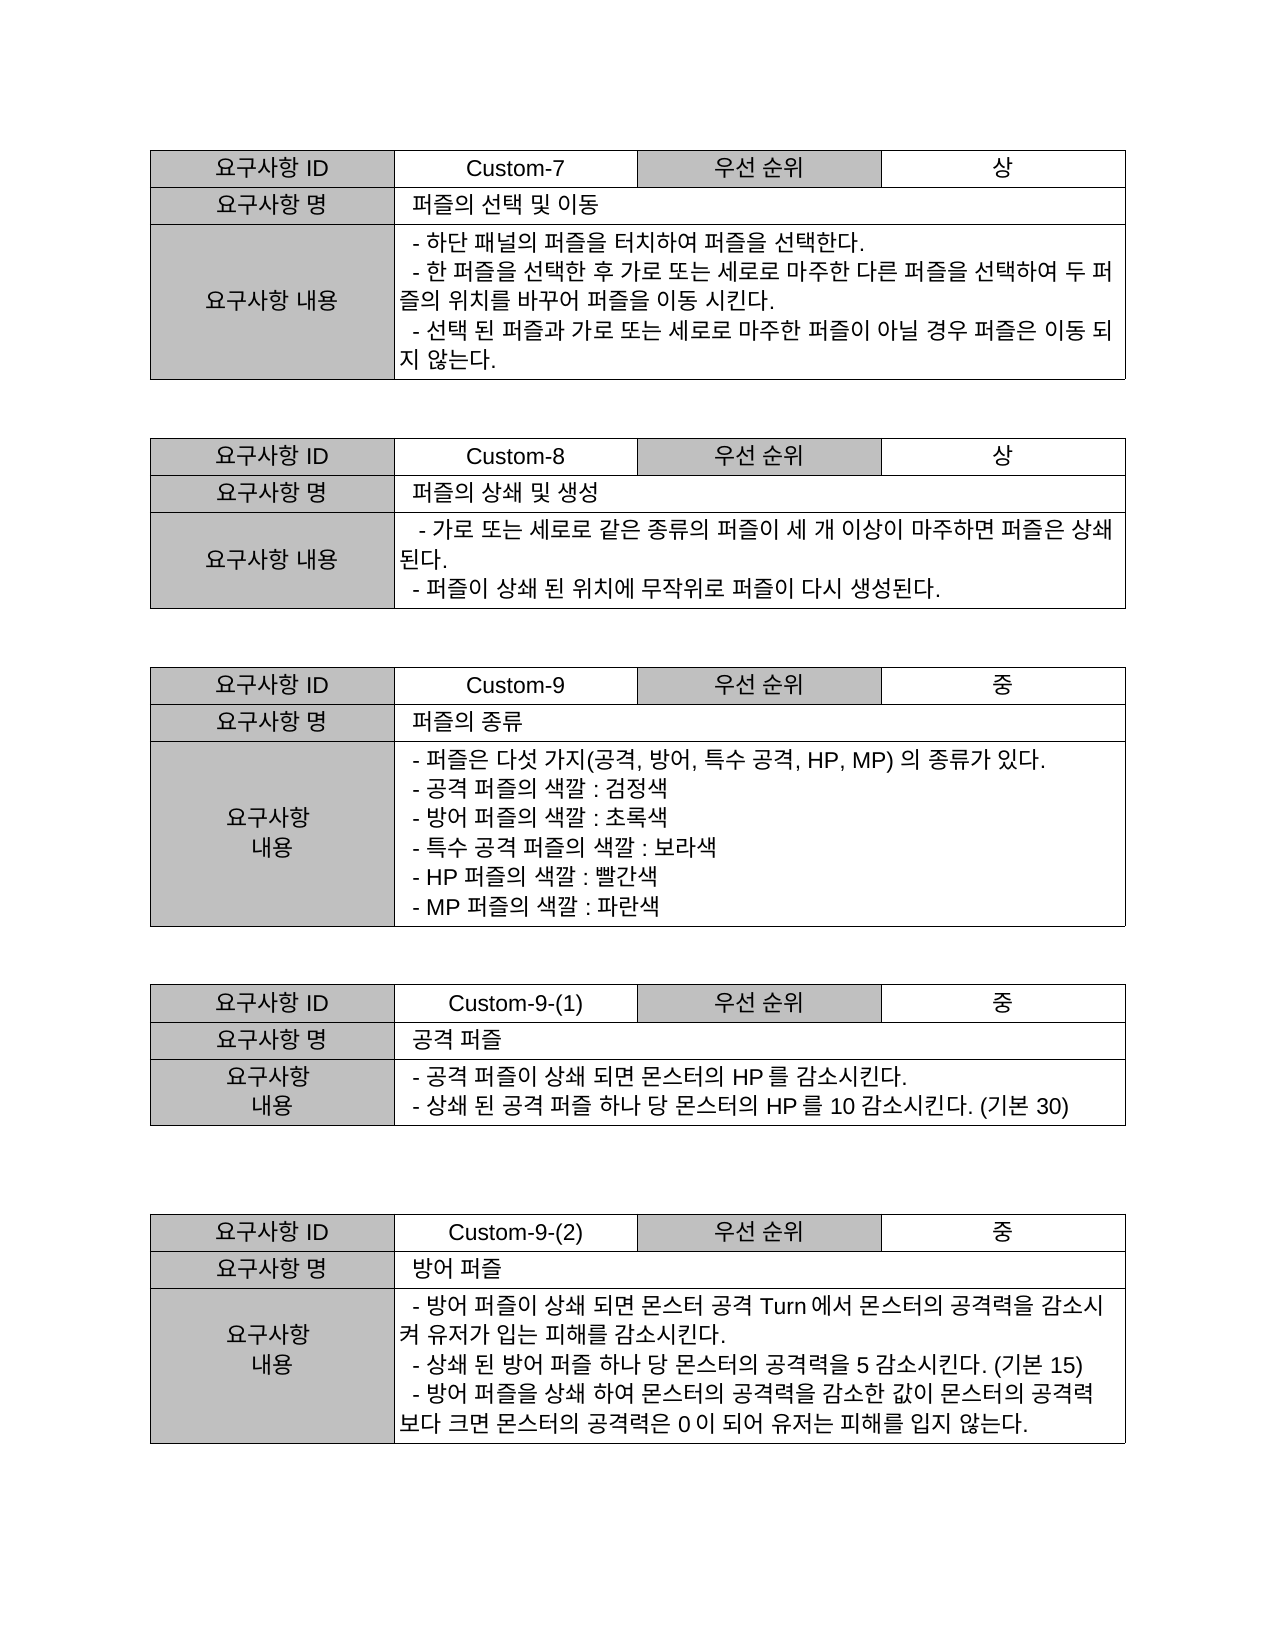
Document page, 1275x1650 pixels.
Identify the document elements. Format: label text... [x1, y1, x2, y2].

table_header 요구사항 ID [151, 439, 394, 475]
table_header 요구사항 ID [151, 985, 394, 1022]
table_header 우선 순위 [638, 151, 881, 187]
table_header 요구사항 ID [151, 151, 394, 187]
table_cell 요구사항 명 [151, 705, 394, 741]
table_header 중 [882, 668, 1125, 704]
table_header 우선 순위 [638, 439, 881, 475]
table_cell 요구사항 명 [151, 476, 394, 512]
table_cell - 가로 또는 세로로 같은 종류의 퍼즐이 세 개 이상이 마주하면 퍼즐은 상쇄된다. - 퍼즐이 상쇄 된 위치에 무작위로 퍼즐이 다시 생성된다. [395, 513, 1125, 608]
table_cell 요구사항 내용 [151, 742, 394, 926]
table_cell 요구사항 명 [151, 1252, 394, 1288]
table_header Custom-9-(1) [395, 985, 637, 1022]
table_cell - 방어 퍼즐이 상쇄 되면 몬스터 공격 Turn에서 몬스터의 공격력을 감소시켜 유저가 입는 피해를 감소시킨다. - 상쇄 된 방어 퍼즐 하나 당 몬스터의 공격력을 5 감소시킨다. (기본 15) - 방어 퍼즐을 상쇄 하여 몬스터의 공격력을 감소한 값이 몬스터의 공격력 보다 크면 몬스터의 공격력은 0이 되어 유저는 피해를 입지 않는다. [395, 1289, 1125, 1443]
table_header 상 [882, 439, 1125, 475]
table_header Custom-9-(2) [395, 1215, 637, 1251]
table_header 중 [882, 1215, 1125, 1251]
table_header Custom-9 [395, 668, 637, 704]
table_header 상 [882, 151, 1125, 187]
table_cell 요구사항 내용 [151, 513, 394, 608]
table_cell 요구사항 내용 [151, 1289, 394, 1443]
table_header 중 [882, 985, 1125, 1022]
table_header 요구사항 ID [151, 668, 394, 704]
table_cell 퍼즐의 선택 및 이동 [395, 188, 1125, 224]
table_header Custom-7 [395, 151, 637, 187]
table_cell 요구사항 내용 [151, 1060, 394, 1125]
table_cell - 공격 퍼즐이 상쇄 되면 몬스터의 HP를 감소시킨다. - 상쇄 된 공격 퍼즐 하나 당 몬스터의 HP를 10 감소시킨다. (기본 30) [395, 1060, 1125, 1125]
table_cell 공격 퍼즐 [395, 1023, 1125, 1059]
table_cell 방어 퍼즐 [395, 1252, 1125, 1288]
table_cell - 하단 패널의 퍼즐을 터치하여 퍼즐을 선택한다. - 한 퍼즐을 선택한 후 가로 또는 세로로 마주한 다른 퍼즐을 선택하여 두 퍼즐의 위치를 바꾸어 퍼즐을 이동 시킨다. - 선택 된 퍼즐과 가로 또는 세로로 마주한 퍼즐이 아닐 경우 퍼즐은 이동 되지 않는다. [395, 225, 1125, 379]
table_header Custom-8 [395, 439, 637, 475]
table_header 우선 순위 [638, 668, 881, 704]
table_header 요구사항 ID [151, 1215, 394, 1251]
table_header 우선 순위 [638, 1215, 881, 1251]
table_cell 요구사항 내용 [151, 225, 394, 379]
table_cell 퍼즐의 종류 [395, 705, 1125, 741]
table_cell 요구사항 명 [151, 1023, 394, 1059]
table_cell 요구사항 명 [151, 188, 394, 224]
table_header 우선 순위 [638, 985, 881, 1022]
table_cell 퍼즐의 상쇄 및 생성 [395, 476, 1125, 512]
table_cell - 퍼즐은 다섯 가지(공격, 방어, 특수 공격, HP, MP) 의 종류가 있다. - 공격 퍼즐의 색깔 : 검정색 - 방어 퍼즐의 색깔 : 초록색 - 특수 공격 퍼즐의 색깔 : 보라색 - HP 퍼즐의 색깔 : 빨간색 - MP 퍼즐의 색깔 : 파란색 [395, 742, 1125, 926]
